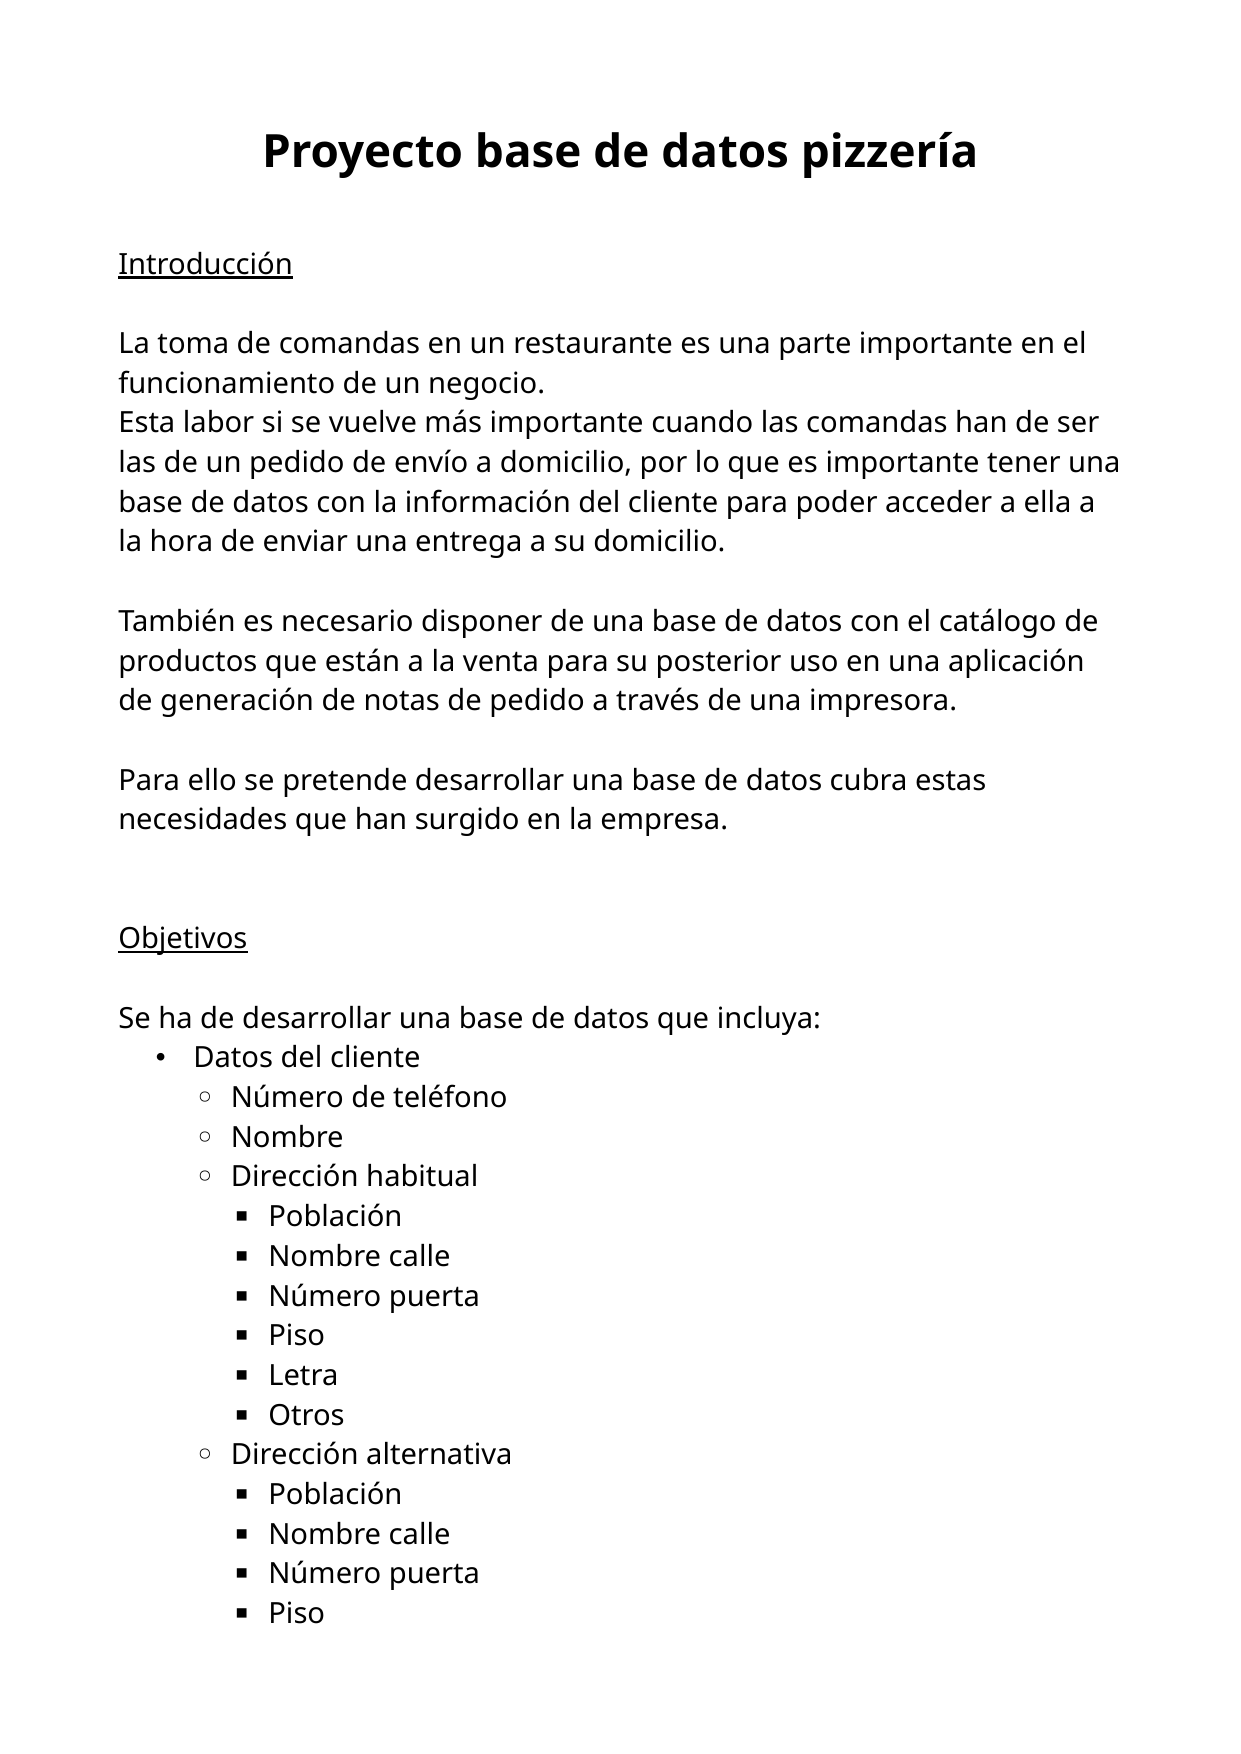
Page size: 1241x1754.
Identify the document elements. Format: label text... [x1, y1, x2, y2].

text Introducción [118, 243, 1122, 283]
list Piso [231, 1314, 1122, 1354]
list Nombre calle [231, 1513, 1122, 1553]
text Para ello se pretende desarrollar una base de datos cubra estas necesidades que han surgido en la empresa. [118, 759, 1122, 838]
text Esta labor si se vuelve más importante cuando las comandas han de ser las de un pedido de envío a domicilio, por lo que es importante tener una base de datos con la información del cliente para poder acceder a ella a la hora de enviar una entrega a su domicilio. [118, 402, 1122, 560]
text Objetivos [118, 918, 1122, 957]
text También es necesario disponer de una base de datos con el catálogo de productos que están a la venta para su posterior uso en una aplicación de generación de notas de pedido a través de una impresora. [118, 600, 1122, 719]
list Otros [231, 1394, 1122, 1433]
list Número puerta [231, 1553, 1122, 1592]
list Dirección habitual [193, 1156, 1122, 1195]
list Número de teléfono [193, 1076, 1122, 1116]
list Letra [231, 1354, 1122, 1394]
text Se ha de desarrollar una base de datos que incluya: [118, 997, 1122, 1037]
list Nombre [193, 1116, 1122, 1156]
list Datos del cliente [156, 1037, 1122, 1076]
list Población [231, 1195, 1122, 1235]
list Nombre calle [231, 1235, 1122, 1275]
list Piso [231, 1592, 1122, 1632]
list Dirección alternativa [193, 1433, 1122, 1473]
text La toma de comandas en un restaurante es una parte importante en el funcionamiento de un negocio. [118, 322, 1122, 402]
list Población [231, 1473, 1122, 1513]
text Proyecto base de datos pizzería [118, 118, 1122, 181]
list Número puerta [231, 1275, 1122, 1314]
